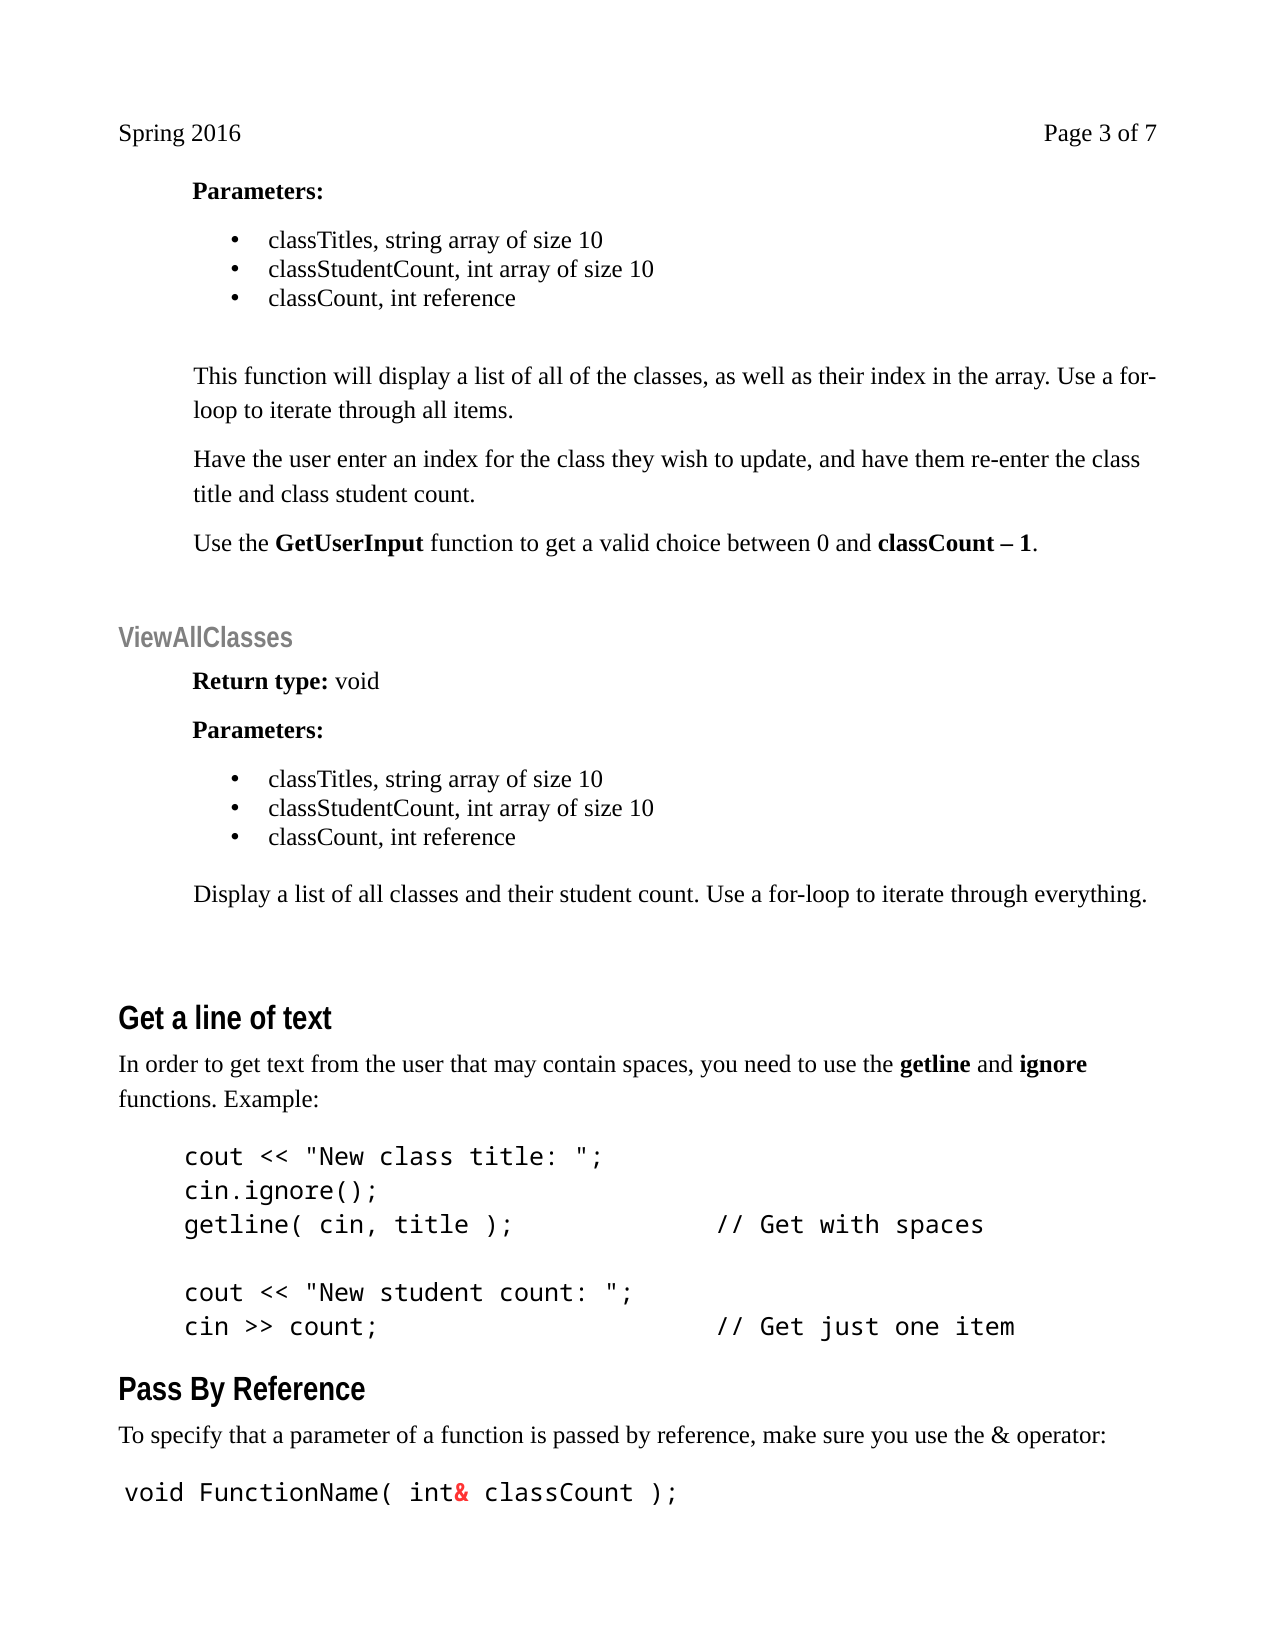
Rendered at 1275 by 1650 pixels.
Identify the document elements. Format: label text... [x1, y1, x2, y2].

list classStudentCount, int array of size 10 [231, 254, 1157, 283]
table_header void FunctionName( int& classCount ); [118, 1469, 1157, 1515]
list classCount, int reference [231, 283, 1157, 312]
list classCount, int reference [231, 822, 1157, 851]
subtitle Get a line of text [118, 998, 1157, 1037]
text Use the GetUserInput function to get a valid choice between 0 and classCount – 1. [193, 528, 1157, 557]
subtitle Pass By Reference [118, 1369, 1157, 1408]
text Parameters: [118, 715, 1157, 744]
list classStudentCount, int array of size 10 [231, 793, 1157, 822]
text Parameters: [118, 176, 1157, 205]
table_header cout << "New class title: "; cin.ignore(); getline( cin, title ); // Get with spaces cout << "New student count: "; cin >> count; // Get just one item [118, 1133, 1157, 1348]
list classTitles, string array of size 10 [231, 225, 1157, 254]
text Display a list of all classes and their student count. Use a for-loop to iterate through everything. [193, 879, 1157, 908]
text Return type: void [118, 666, 1157, 695]
text In order to get text from the user that may contain spaces, you need to use the getline and ignore functions. Example: [118, 1049, 1157, 1112]
text To specify that a parameter of a function is passed by reference, make sure you use the & operator: [118, 1420, 1157, 1449]
list classTitles, string array of size 10 [231, 764, 1157, 793]
text Have the user enter an index for the class they wish to update, and have them re-enter the class title and class student count. [193, 444, 1157, 507]
text This function will display a list of all of the classes, as well as their index in the array. Use a for-loop to iterate through all items. [193, 361, 1157, 424]
subtitle ViewAllClasses [118, 620, 1157, 654]
